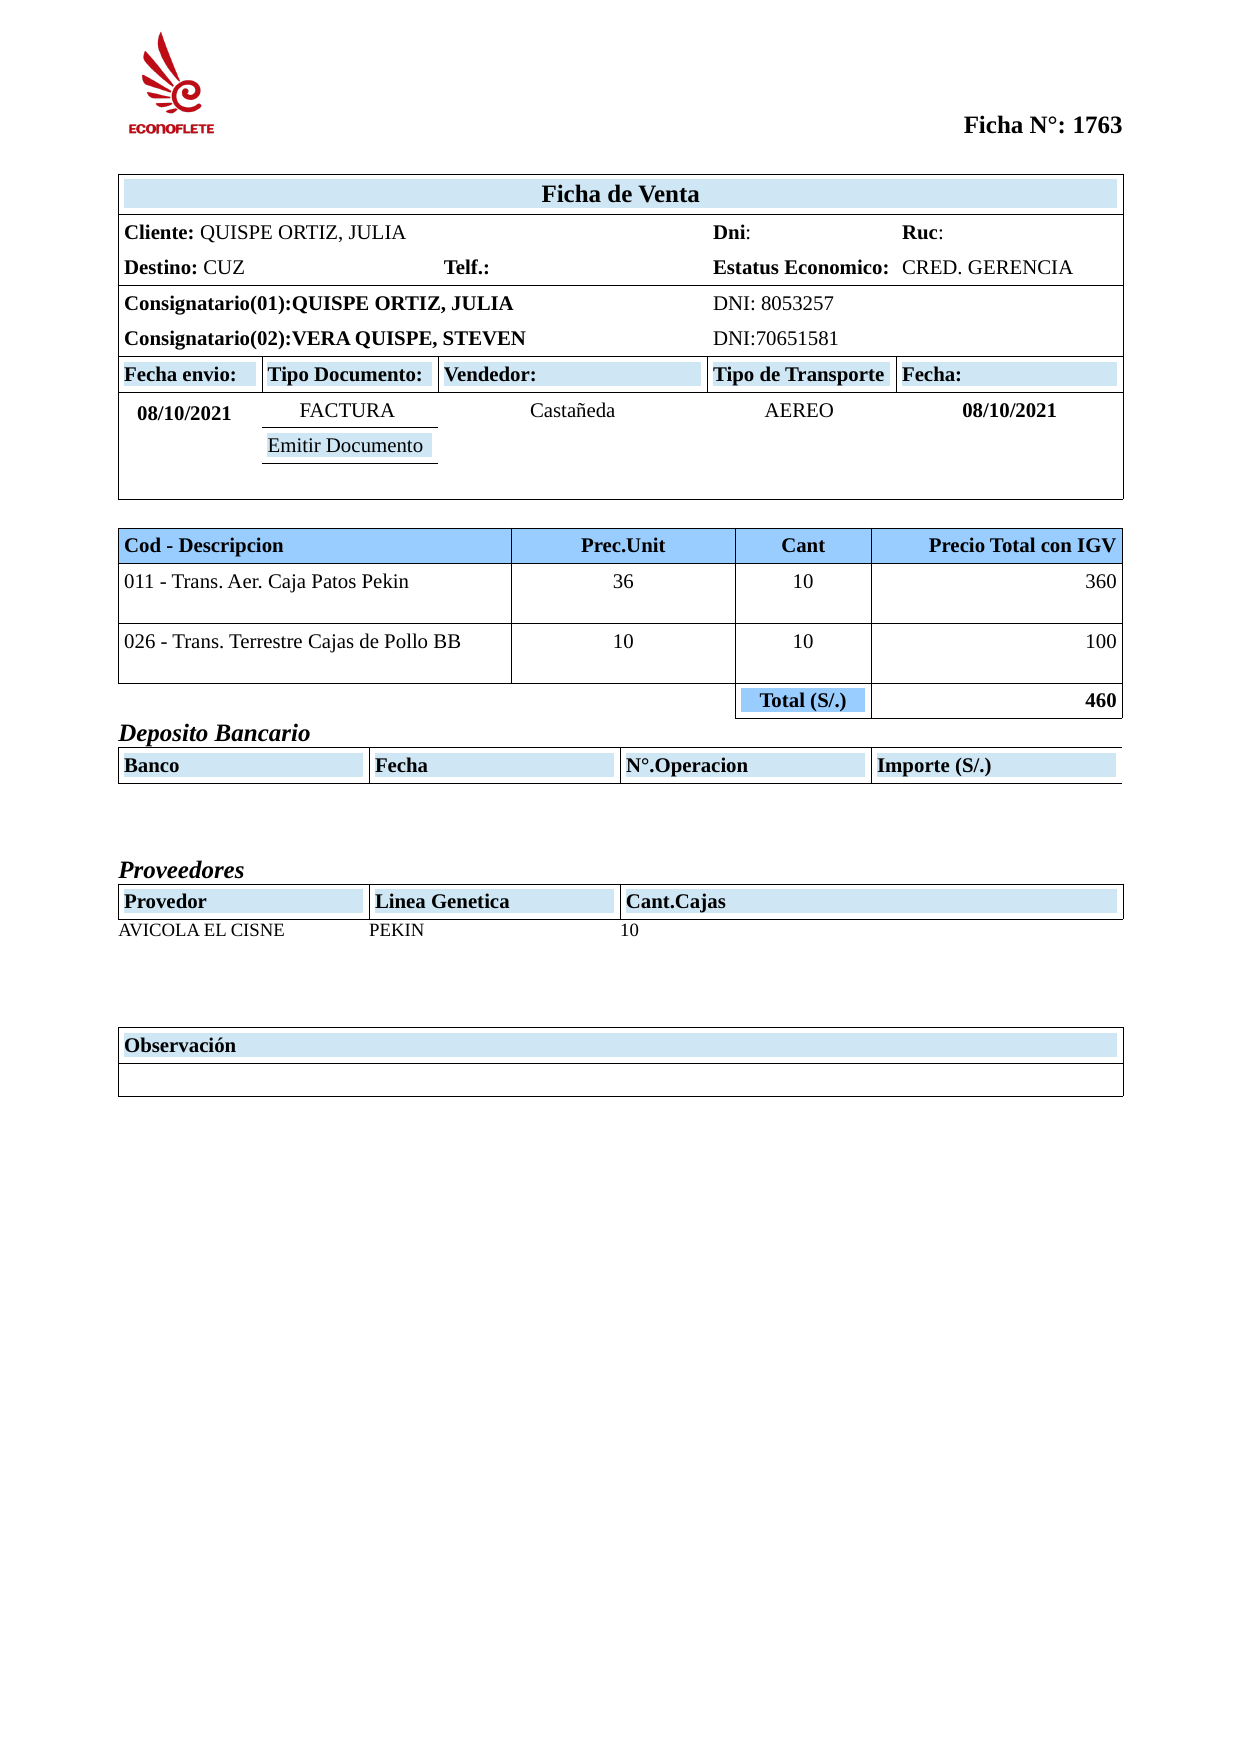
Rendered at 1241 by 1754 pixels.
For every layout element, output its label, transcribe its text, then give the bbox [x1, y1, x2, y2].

table_cell 08/10/2021 [119, 393, 262, 498]
table_header Prec.Unit [512, 529, 735, 563]
table_cell [369, 984, 620, 1006]
table_cell DNI:70651581 [707, 321, 1123, 356]
text Deposito Bancario [118, 718, 1122, 747]
table_cell [262, 464, 438, 498]
table_cell Cliente: QUISPE ORTIZ, JULIA [119, 215, 707, 249]
table_cell 10 [736, 564, 871, 623]
table_cell Dni: [707, 215, 896, 249]
table_cell [620, 807, 871, 831]
table_header Linea Genetica [370, 885, 620, 919]
table_cell [119, 1064, 1123, 1096]
table_cell [871, 807, 1122, 831]
picture [118, 31, 225, 134]
table_cell [871, 784, 1122, 807]
table_cell Consignatario(02):VERA QUISPE, STEVEN [119, 321, 707, 356]
table_header Fecha [370, 748, 620, 782]
table_header Banco [119, 748, 369, 782]
table_cell 10 [736, 624, 871, 682]
table_cell Tipo de Transporte [708, 357, 896, 392]
table_cell Castañeda [438, 393, 707, 498]
table_header Cant.Cajas [621, 885, 1123, 919]
table_cell CRED. GERENCIA [896, 249, 1123, 285]
text Proveedores [118, 855, 1122, 883]
table_cell Ruc: [896, 215, 1123, 249]
table_cell Estatus Economico: [707, 249, 896, 285]
table_cell Destino: CUZ [119, 249, 438, 285]
table_header Importe (S/.) [872, 748, 1122, 782]
table_cell [118, 984, 369, 1006]
table_cell Vendedor: [439, 357, 707, 392]
table_cell Consignatario(01):QUISPE ORTIZ, JULIA [119, 286, 707, 321]
table_cell [620, 963, 1123, 984]
table_cell 10 [512, 624, 735, 682]
table_cell [620, 984, 1123, 1006]
table_cell 460 [872, 684, 1122, 718]
table_cell 100 [872, 624, 1122, 682]
table_cell Emitir Documento [262, 428, 438, 463]
table_cell [620, 1006, 1123, 1027]
table_cell 360 [872, 564, 1122, 623]
table_header Cant [736, 529, 871, 563]
table_cell [118, 784, 369, 807]
table_cell [369, 963, 620, 984]
table_cell [369, 784, 620, 807]
table_cell PEKIN [369, 920, 620, 941]
table_cell [620, 941, 1123, 962]
table_cell [118, 941, 369, 962]
table_header Precio Total con IGV [872, 529, 1122, 563]
table_cell [118, 831, 369, 855]
table_cell [871, 831, 1122, 855]
table_cell AEREO [707, 393, 896, 498]
table_cell AVICOLA EL CISNE [118, 920, 369, 941]
table_header Ficha de Venta [119, 175, 1123, 214]
table_header Cod - Descripcion [119, 529, 511, 563]
table_cell [369, 831, 620, 855]
table_cell 10 [620, 920, 1123, 941]
table_cell [620, 831, 871, 855]
table_cell Fecha envio: [119, 357, 262, 392]
table_cell 36 [512, 564, 735, 623]
table_header Observación [119, 1028, 1123, 1063]
table_cell [118, 807, 369, 831]
table_cell [369, 1006, 620, 1027]
table_header N°.Operacion [621, 748, 871, 782]
table_cell 08/10/2021 [896, 393, 1123, 498]
table_header Provedor [119, 885, 369, 919]
table_cell [620, 784, 871, 807]
table_cell [369, 941, 620, 962]
table_cell [118, 1006, 369, 1027]
table_cell Total (S/.) [736, 684, 871, 718]
table_cell [511, 684, 735, 718]
table_cell 026 - Trans. Terrestre Cajas de Pollo BB [119, 624, 511, 682]
table_cell [118, 963, 369, 984]
table_cell FACTURA [262, 393, 438, 427]
table_cell Telf.: [438, 249, 707, 285]
table_cell [118, 684, 511, 718]
table_cell Tipo Documento: [263, 357, 438, 392]
table_cell 011 - Trans. Aer. Caja Patos Pekin [119, 564, 511, 623]
table_cell Fecha: [897, 357, 1123, 392]
table_cell DNI: 8053257 [707, 286, 1123, 321]
table_cell [369, 807, 620, 831]
